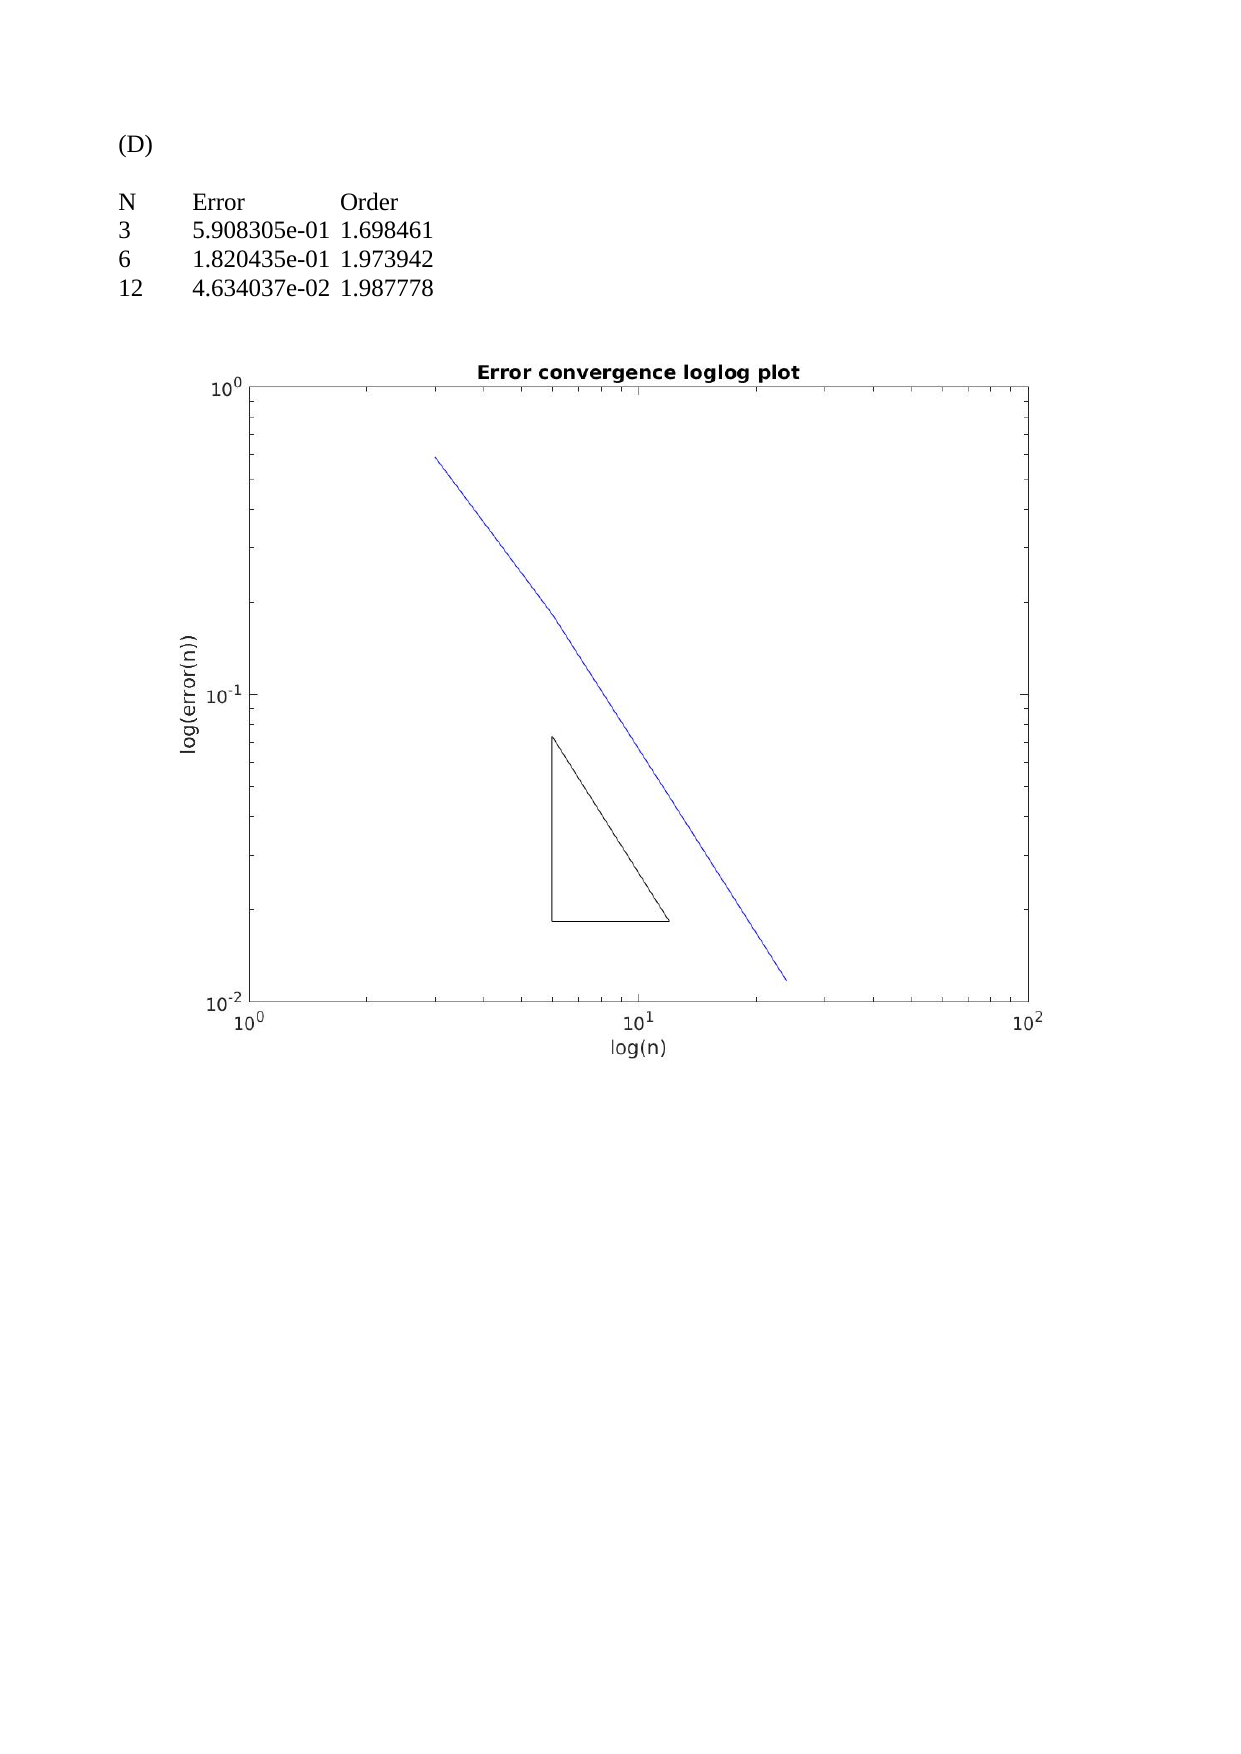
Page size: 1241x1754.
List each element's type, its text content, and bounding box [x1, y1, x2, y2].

text (D) [118, 129, 1122, 158]
text 3 5.908305e-01 1.698461 [118, 215, 1122, 244]
text 12 4.634037e-02 1.987778 [118, 273, 1122, 302]
picture [118, 330, 1123, 1084]
text N Error Order [118, 187, 1122, 215]
text 6 1.820435e-01 1.973942 [118, 244, 1122, 273]
